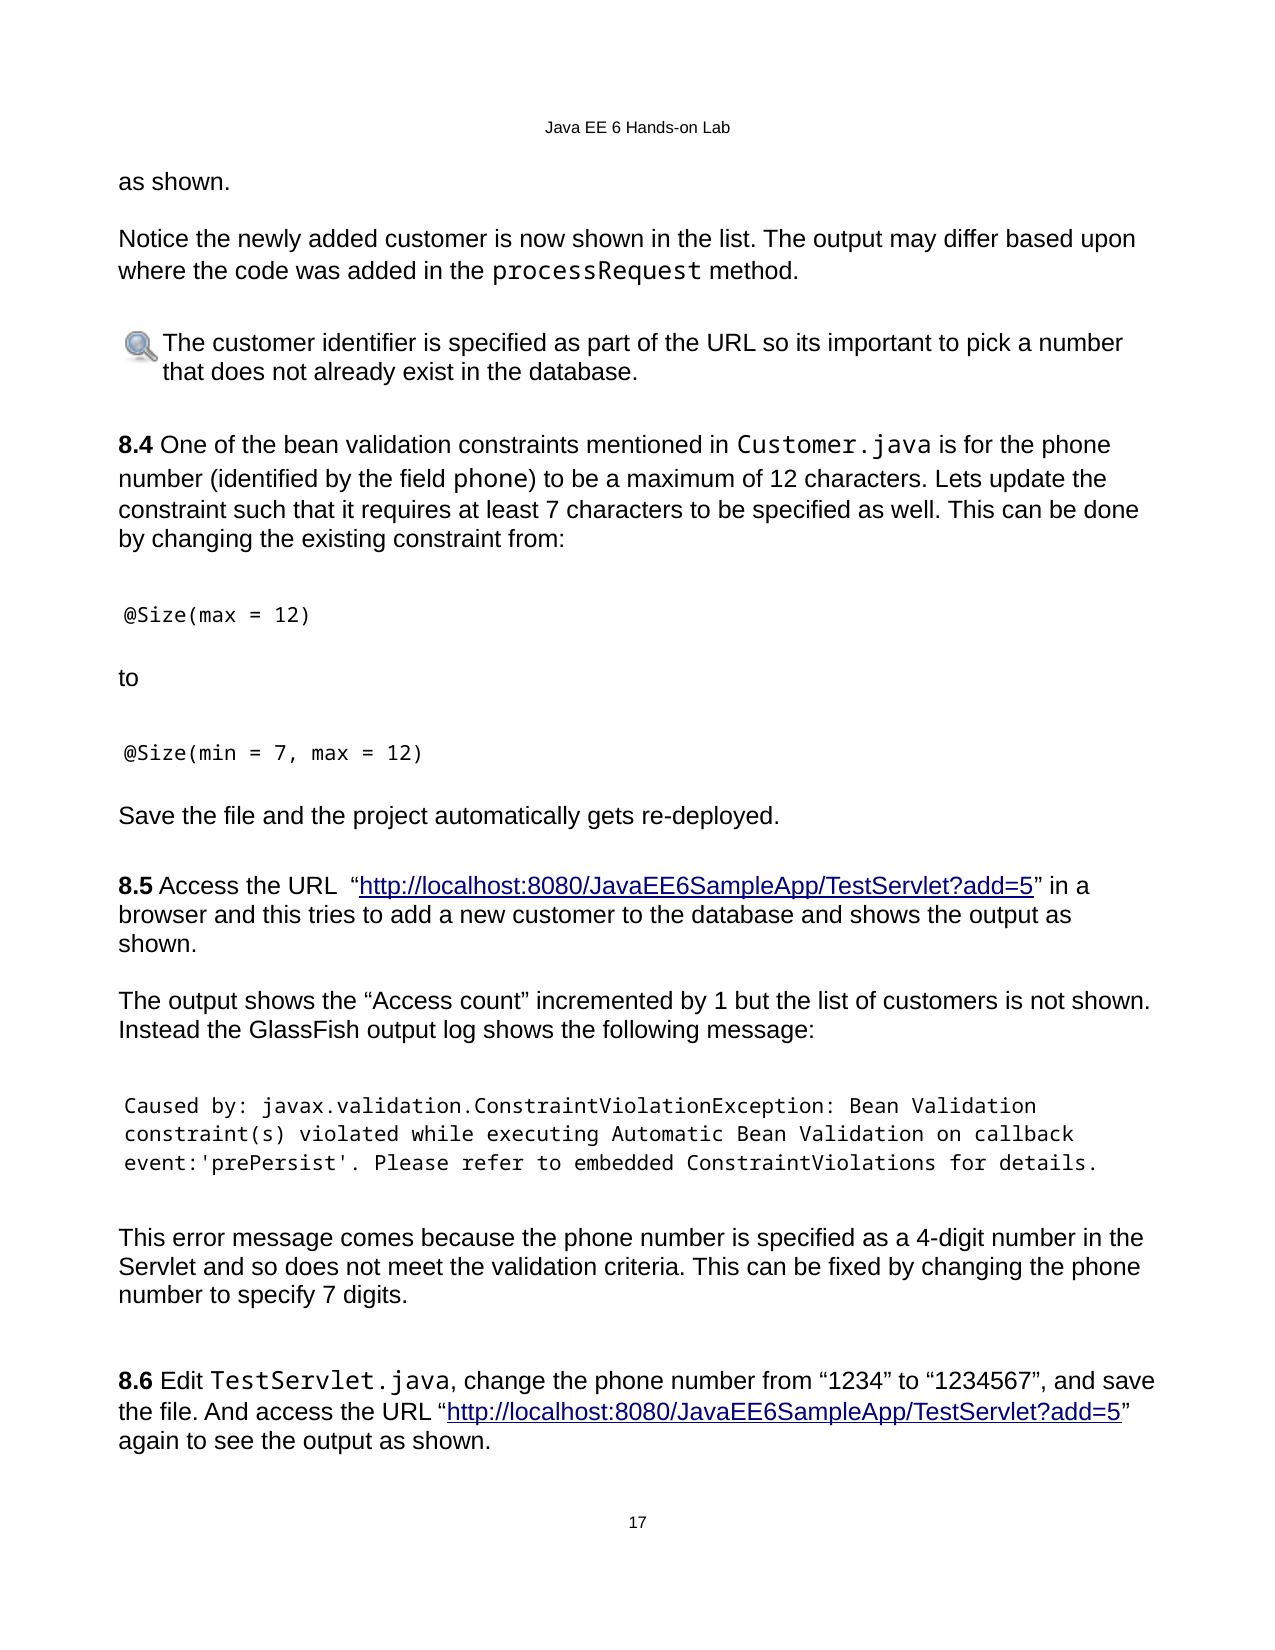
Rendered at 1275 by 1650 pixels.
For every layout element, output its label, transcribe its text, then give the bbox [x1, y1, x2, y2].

picture [124, 330, 163, 365]
text The customer identifier is specified as part of the URL so its important to pick a number that does not already exist in the database. [118, 328, 1157, 386]
table_header Caused by: javax.validation.ConstraintViolationException: Bean Validation constraint(s) violated while executing Automatic Bean Validation on callback event:'prePersist'. Please refer to embedded ConstraintViolations for details. [118, 1085, 1157, 1182]
text 8.5 Access the URL “http://localhost:8080/JavaEE6SampleApp/TestServlet?add=5” in a browser and this tries to add a new customer to the database and shows the output as shown. The output shows the “Access count” incremented by 1 but the list of customers is not shown. Instead the GlassFish output log shows the following message: [118, 871, 1157, 1044]
text Save the file and the project automatically gets re-deployed. [118, 772, 1157, 859]
text This error message comes because the phone number is specified as a 4-digit number in the Servlet and so does not meet the validation criteria. This can be fixed by changing the phone number to specify 7 digits. [118, 1223, 1157, 1309]
table_header @Size(min = 7, max = 12) [118, 733, 1157, 772]
text 8.6 Edit TestServlet.java, change the phone number from “1234” to “1234567”, and save the file. And access the URL “http://localhost:8080/JavaEE6SampleApp/TestServlet?add=5” again to see the output as shown. [118, 1363, 1157, 1454]
text 8.4 One of the bean validation constraints mentioned in Customer.java is for the phone number (identified by the field phone) to be a maximum of 12 characters. Lets update the constraint such that it requires at least 7 characters to be specified as well. This can be done by changing the existing constraint from: [118, 398, 1157, 581]
text to [118, 634, 1157, 720]
text as shown. Notice the newly added customer is now shown in the list. The output may differ based upon where the code was added in the processRequest method. [118, 167, 1157, 316]
table_header @Size(max = 12) [118, 594, 1157, 634]
